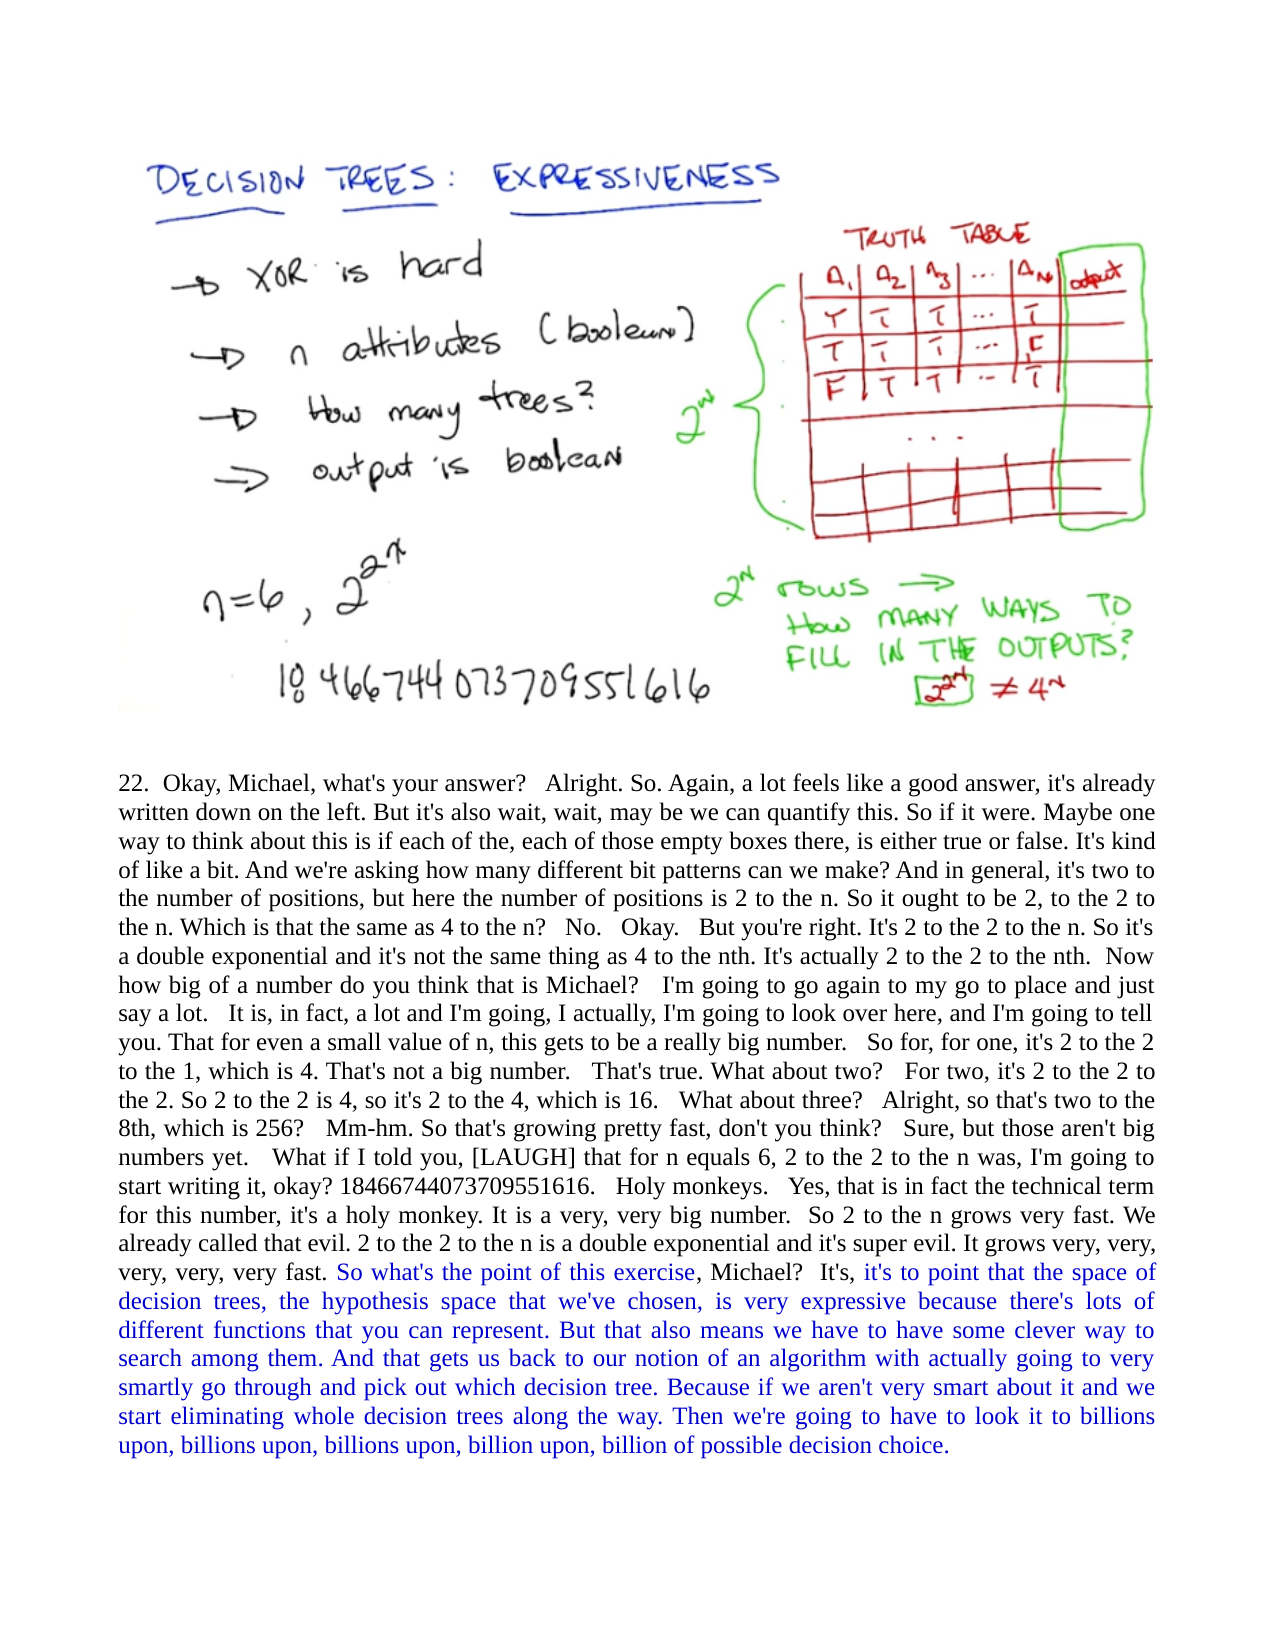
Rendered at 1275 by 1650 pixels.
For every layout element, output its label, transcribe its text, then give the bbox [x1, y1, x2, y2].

text 22. Okay, Michael, what's your answer? Alright. So. Again, a lot feels like a good answer, it's already written down on the left. But it's also wait, wait, may be we can quantify this. So if it were. Maybe one way to think about this is if each of the, each of those empty boxes there, is either true or false. It's kind of like a bit. And we're asking how many different bit patterns can we make? And in general, it's two to the number of positions, but here the number of positions is 2 to the n. So it ought to be 2, to the 2 to the n. Which is that the same as 4 to the n? No. Okay. But you're right. It's 2 to the 2 to the n. So it's a double exponential and it's not the same thing as 4 to the nth. It's actually 2 to the 2 to the nth. Now how big of a number do you think that is Michael? I'm going to go again to my go to place and just say a lot. It is, in fact, a lot and I'm going, I actually, I'm going to look over here, and I'm going to tell you. That for even a small value of n, this gets to be a really big number. So for, for one, it's 2 to the 2 to the 1, which is 4. That's not a big number. That's true. What about two? For two, it's 2 to the 2 to the 2. So 2 to the 2 is 4, so it's 2 to the 4, which is 16. What about three? Alright, so that's two to the 8th, which is 256? Mm-hm. So that's growing pretty fast, don't you think? Sure, but those aren't big numbers yet. What if I told you, [LAUGH] that for n equals 6, 2 to the 2 to the n was, I'm going to start writing it, okay? 18466744073709551616. Holy monkeys. Yes, that is in fact the technical term for this number, it's a holy monkey. It is a very, very big number. So 2 to the n grows very fast. We already called that evil. 2 to the 2 to the n is a double exponential and it's super evil. It grows very, very, very, very, very fast. So what's the point of this exercise, Michael? It's, it's to point that the space of decision trees, the hypothesis space that we've chosen, is very expressive because there's lots of different functions that you can represent. But that also means we have to have some clever way to search among them. And that gets us back to our notion of an algorithm with actually going to very smartly go through and pick out which decision tree. Because if we aren't very smart about it and we start eliminating whole decision trees along the way. Then we're going to have to look it to billions upon, billions upon, billions upon, billion upon, billion of possible decision choice. [118, 768, 1157, 1458]
picture [118, 146, 1157, 711]
